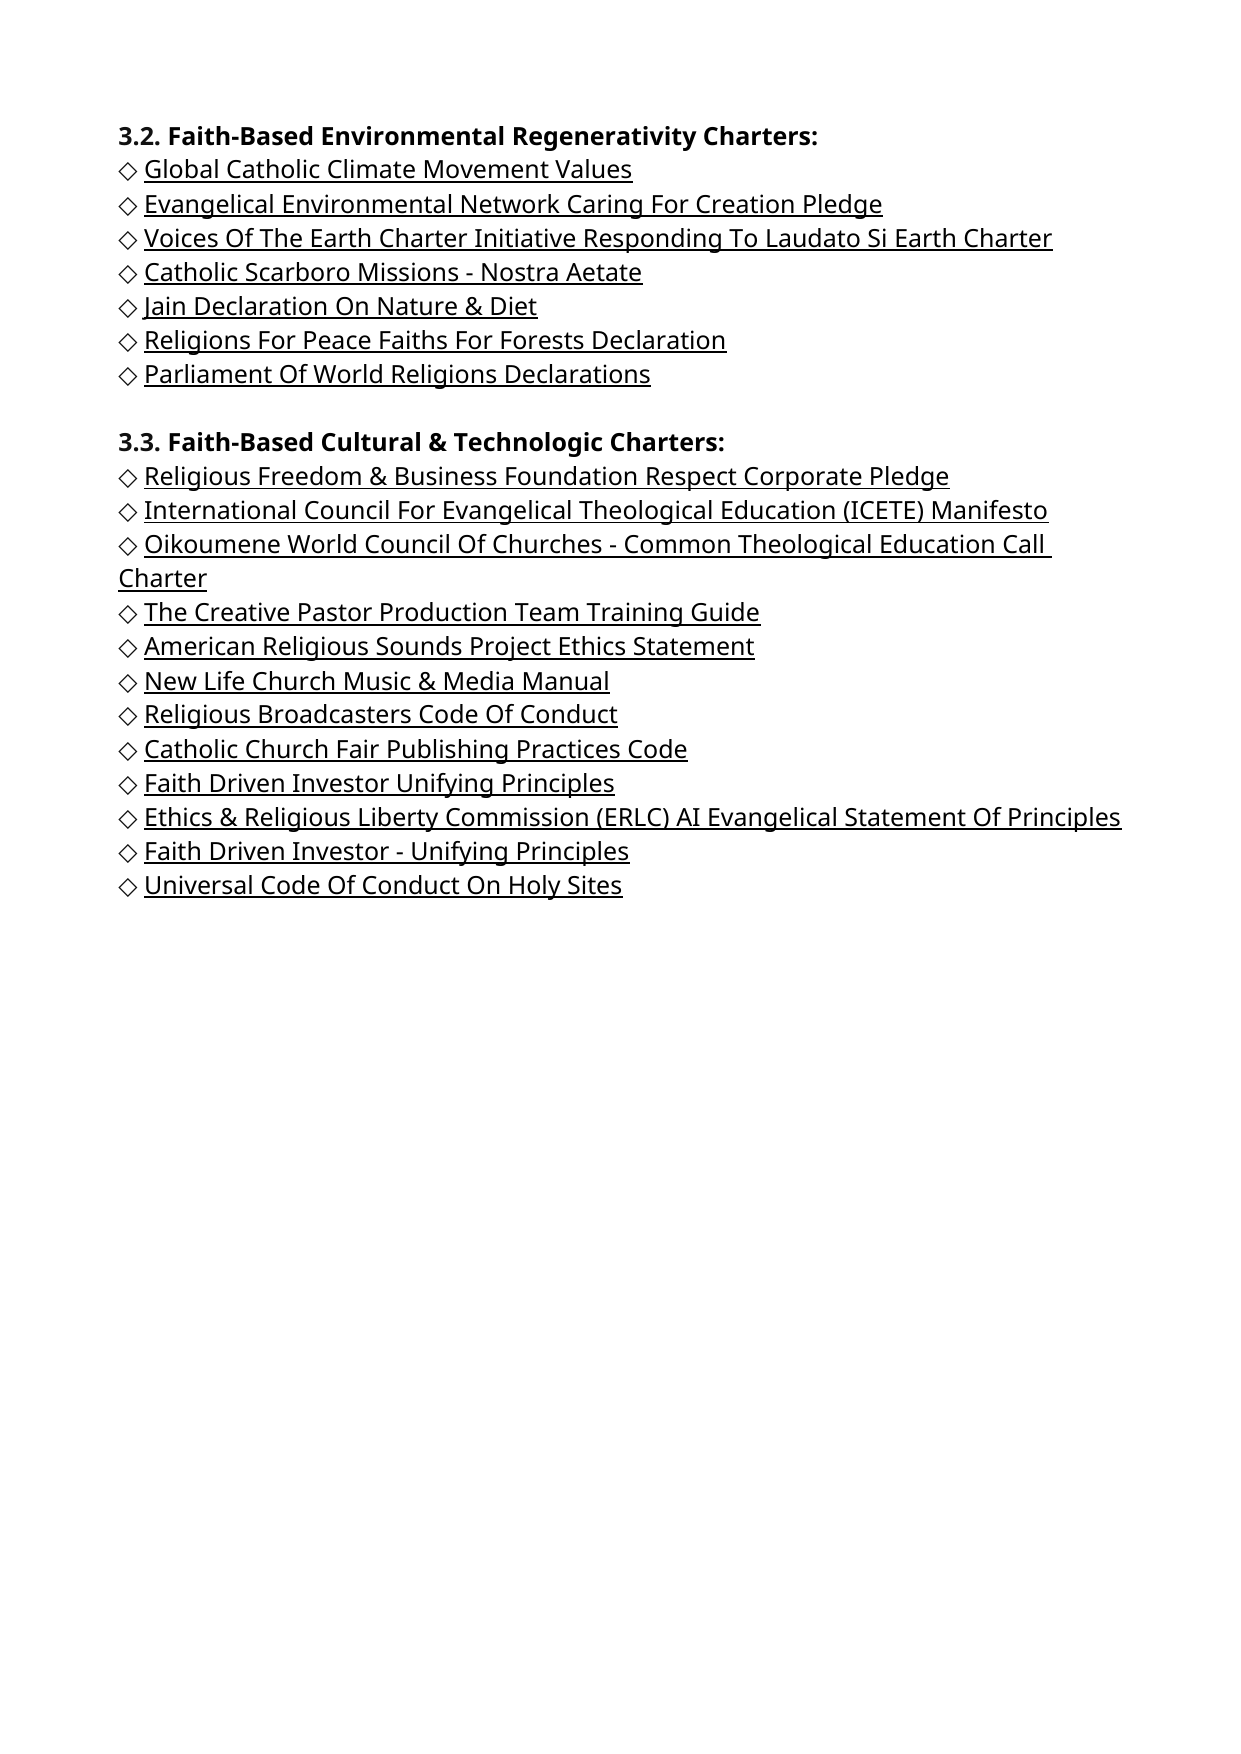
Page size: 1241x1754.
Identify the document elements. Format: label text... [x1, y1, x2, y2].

text ◇ Jain Declaration On Nature & Diet [118, 288, 1122, 322]
text ◇ Parliament Of World Religions Declarations [118, 357, 1122, 391]
text 3.2. Faith-Based Environmental Regenerativity Charters: [118, 118, 1122, 152]
text ◇ Global Catholic Climate Movement Values [118, 152, 1122, 186]
text ◇ Religious Freedom & Business Foundation Respect Corporate Pledge [118, 459, 1122, 493]
text ◇ Voices Of The Earth Charter Initiative Responding To Laudato Si Earth Charter [118, 220, 1122, 254]
text ◇ Faith Driven Investor - Unifying Principles [118, 833, 1122, 867]
text ◇ International Council For Evangelical Theological Education (ICETE) Manifesto [118, 493, 1122, 527]
text ◇ Evangelical Environmental Network Caring For Creation Pledge [118, 186, 1122, 220]
text ◇ Universal Code Of Conduct On Holy Sites [118, 867, 1122, 902]
text ◇ Religions For Peace Faiths For Forests Declaration [118, 322, 1122, 357]
text ◇ American Religious Sounds Project Ethics Statement [118, 629, 1122, 663]
text ◇ The Creative Pastor Production Team Training Guide [118, 595, 1122, 629]
text ◇ Faith Driven Investor Unifying Principles [118, 765, 1122, 799]
text ◇ Religious Broadcasters Code Of Conduct [118, 697, 1122, 731]
text ◇ Catholic Church Fair Publishing Practices Code [118, 731, 1122, 765]
text ◇ Catholic Scarboro Missions - Nostra Aetate [118, 254, 1122, 288]
text 3.3. Faith-Based Cultural & Technologic Charters: [118, 425, 1122, 459]
text ◇ New Life Church Music & Media Manual [118, 663, 1122, 697]
text ◇ Ethics & Religious Liberty Commission (ERLC) AI Evangelical Statement Of Principles [118, 799, 1122, 833]
text ◇ Oikoumene World Council Of Churches - Common Theological Education Call Charter [118, 527, 1122, 595]
